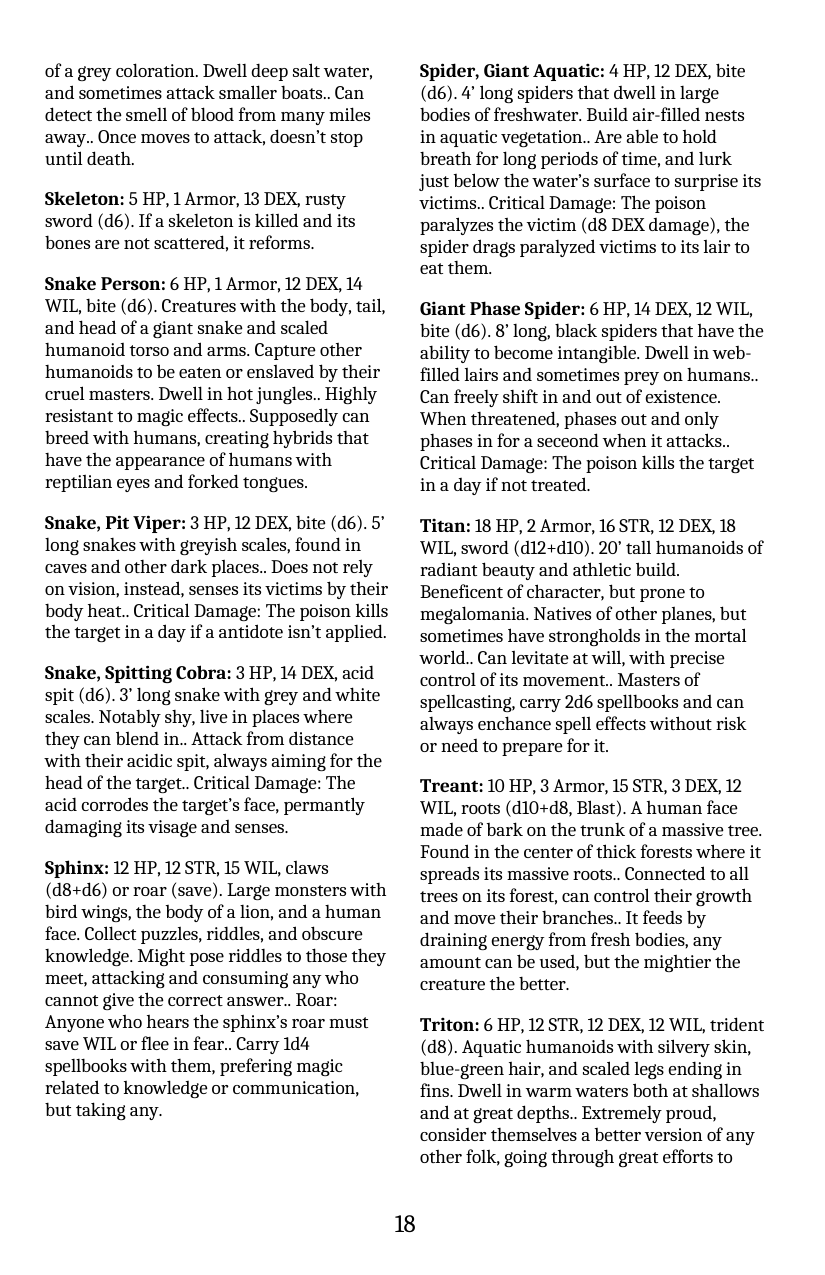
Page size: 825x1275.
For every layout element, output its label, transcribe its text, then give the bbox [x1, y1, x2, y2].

text Snake, Spitting Cobra: 3 HP, 14 DEX, acid spit (d6). 3’ long snake with grey and white scales. Notably shy, live in places where they can blend in.. Attack from distance with their acidic spit, always aiming for the head of the target.. Critical Damage: The acid corrodes the target’s face, permantly damaging its visage and senses. [45, 662, 390, 838]
text Snake, Pit Viper: 3 HP, 12 DEX, bite (d6). 5’ long snakes with greyish scales, found in caves and other dark places.. Does not rely on vision, instead, senses its victims by their body heat.. Critical Damage: The poison kills the target in a day if a antidote isn’t applied. [45, 512, 390, 644]
text Spider, Giant Aquatic: 4 HP, 12 DEX, bite (d6). 4’ long spiders that dwell in large bodies of freshwater. Build air-filled nests in aquatic vegetation.. Are able to hold breath for long periods of time, and lurk just below the water’s surface to surprise its victims.. Critical Damage: The poison paralyzes the victim (d8 DEX damage), the spider drags paralyzed victims to its lair to eat them. [420, 60, 765, 280]
text Titan: 18 HP, 2 Armor, 16 STR, 12 DEX, 18 WIL, sword (d12+d10). 20’ tall humanoids of radiant beauty and athletic build. Beneficent of character, but prone to megalomania. Natives of other planes, but sometimes have strongholds in the mortal world.. Can levitate at will, with precise control of its movement.. Masters of spellcasting, carry 2d6 spellbooks and can always enchance spell effects without risk or need to prepare for it. [420, 515, 765, 757]
text Triton: 6 HP, 12 STR, 12 DEX, 12 WIL, trident (d8). Aquatic humanoids with silvery skin, blue-green hair, and scaled legs ending in fins. Dwell in warm waters both at shallows and at great depths.. Extremely proud, consider themselves a better version of any other folk, going through great efforts to [420, 1014, 765, 1168]
text Sphinx: 12 HP, 12 STR, 15 WIL, claws (d8+d6) or roar (save). Large monsters with bird wings, the body of a lion, and a human face. Collect puzzles, riddles, and obscure knowledge. Might pose riddles to those they meet, attacking and consuming any who cannot give the correct answer.. Roar: Anyone who hears the sphinx’s roar must save WIL or flee in fear.. Carry 1d4 spellbooks with them, prefering magic related to knowledge or communication, but taking any. [45, 857, 390, 1121]
text Snake Person: 6 HP, 1 Armor, 12 DEX, 14 WIL, bite (d6). Creatures with the body, tail, and head of a giant snake and scaled humanoid torso and arms. Capture other humanoids to be eaten or enslaved by their cruel masters. Dwell in hot jungles.. Highly resistant to magic effects.. Supposedly can breed with humans, creating hybrids that have the appearance of humans with reptilian eyes and forked tongues. [45, 273, 390, 493]
text Treant: 10 HP, 3 Armor, 15 STR, 3 DEX, 12 WIL, roots (d10+d8, Blast). A human face made of bark on the trunk of a massive tree. Found in the center of thick forests where it spreads its massive roots.. Connected to all trees on its forest, can control their growth and move their branches.. It feeds by draining energy from fresh bodies, any amount can be used, but the mightier the creature the better. [420, 776, 765, 995]
text of a grey coloration. Dwell deep salt water, and sometimes attack smaller boats.. Can detect the smell of blood from many miles away.. Once moves to attack, doesn’t stop until death. [45, 60, 390, 170]
text Skeleton: 5 HP, 1 Armor, 13 DEX, rusty sword (d6). If a skeleton is killed and its bones are not scattered, it reforms. [45, 189, 390, 254]
text Giant Phase Spider: 6 HP, 14 DEX, 12 WIL, bite (d6). 8’ long, black spiders that have the ability to become intangible. Dwell in web-filled lairs and sometimes prey on humans.. Can freely shift in and out of existence. When threatened, phases out and only phases in for a seceond when it attacks.. Critical Damage: The poison kills the target in a day if not treated. [420, 298, 765, 496]
